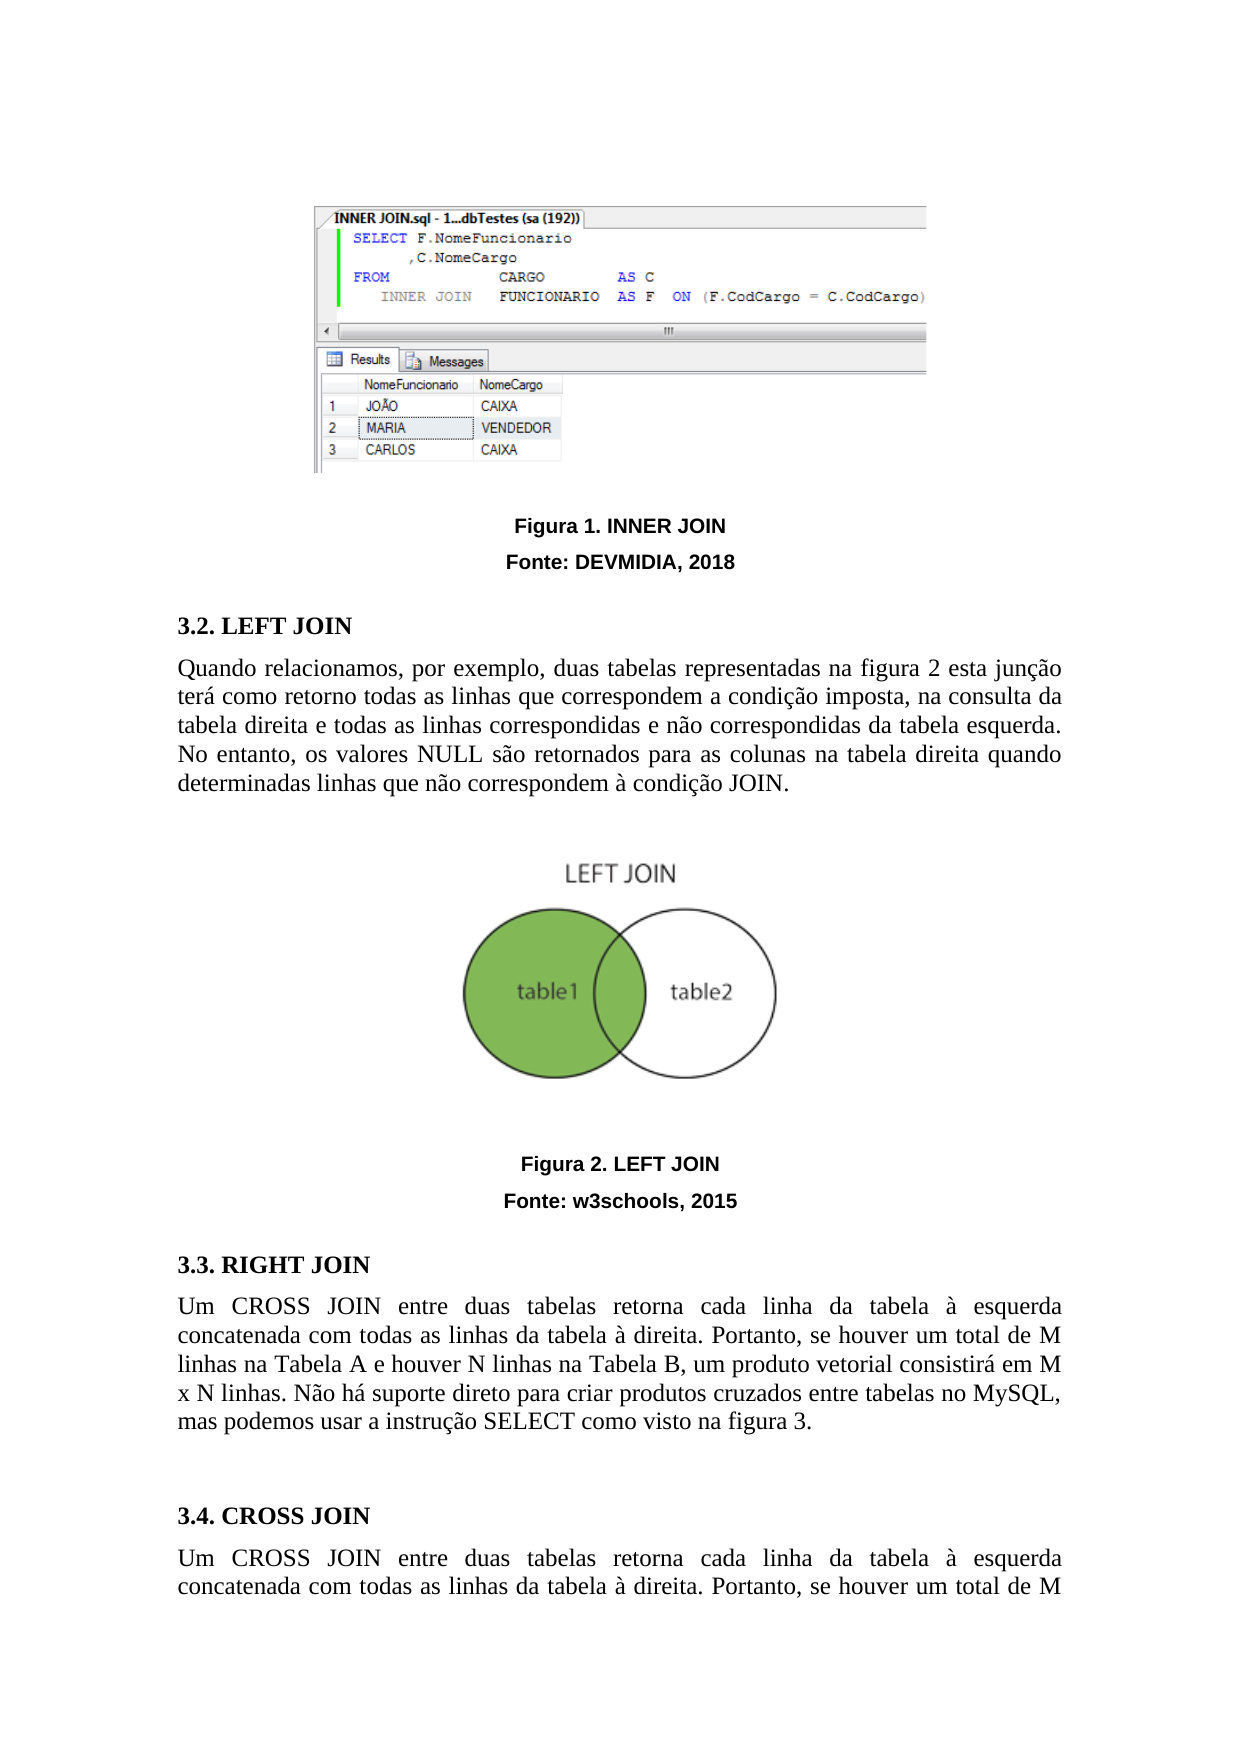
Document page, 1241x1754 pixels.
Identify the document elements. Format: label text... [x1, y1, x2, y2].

text Um CROSS JOIN entre duas tabelas retorna cada linha da tabela à esquerda concatenada com todas as linhas da tabela à direita. Portanto, se houver um total de M [177, 1543, 1063, 1600]
text Figura 2. LEFT JOIN [224, 1152, 1016, 1176]
picture [410, 831, 830, 1104]
text Fonte: DEVMIDIA, 2018 [224, 550, 1016, 574]
picture [313, 206, 927, 473]
subtitle 3.3. RIGHT JOIN [177, 1250, 1063, 1279]
text Figura 1. INNER JOIN [224, 513, 1016, 537]
text Quando relacionamos, por exemplo, duas tabelas representadas na figura 2 esta junção terá como retorno todas as linhas que correspondem a condição imposta, na consulta da tabela direita e todas as linhas correspondidas e não correspondidas da tabela esquerda. No entanto, os valores NULL são retornados para as colunas na tabela direita quando determinadas linhas que não correspondem à condição JOIN. [177, 653, 1063, 796]
text Um CROSS JOIN entre duas tabelas retorna cada linha da tabela à esquerda concatenada com todas as linhas da tabela à direita. Portanto, se houver um total de M linhas na Tabela A e houver N linhas na Tabela B, um produto vetorial consistirá em M x N linhas. Não há suporte direto para criar produtos cruzados entre tabelas no MySQL, mas podemos usar a instrução SELECT como visto na figura 3. [177, 1291, 1063, 1435]
subtitle 3.2. LEFT JOIN [177, 611, 1063, 640]
subtitle 3.4. CROSS JOIN [177, 1501, 1063, 1530]
text Fonte: w3schools, 2015 [224, 1189, 1016, 1213]
